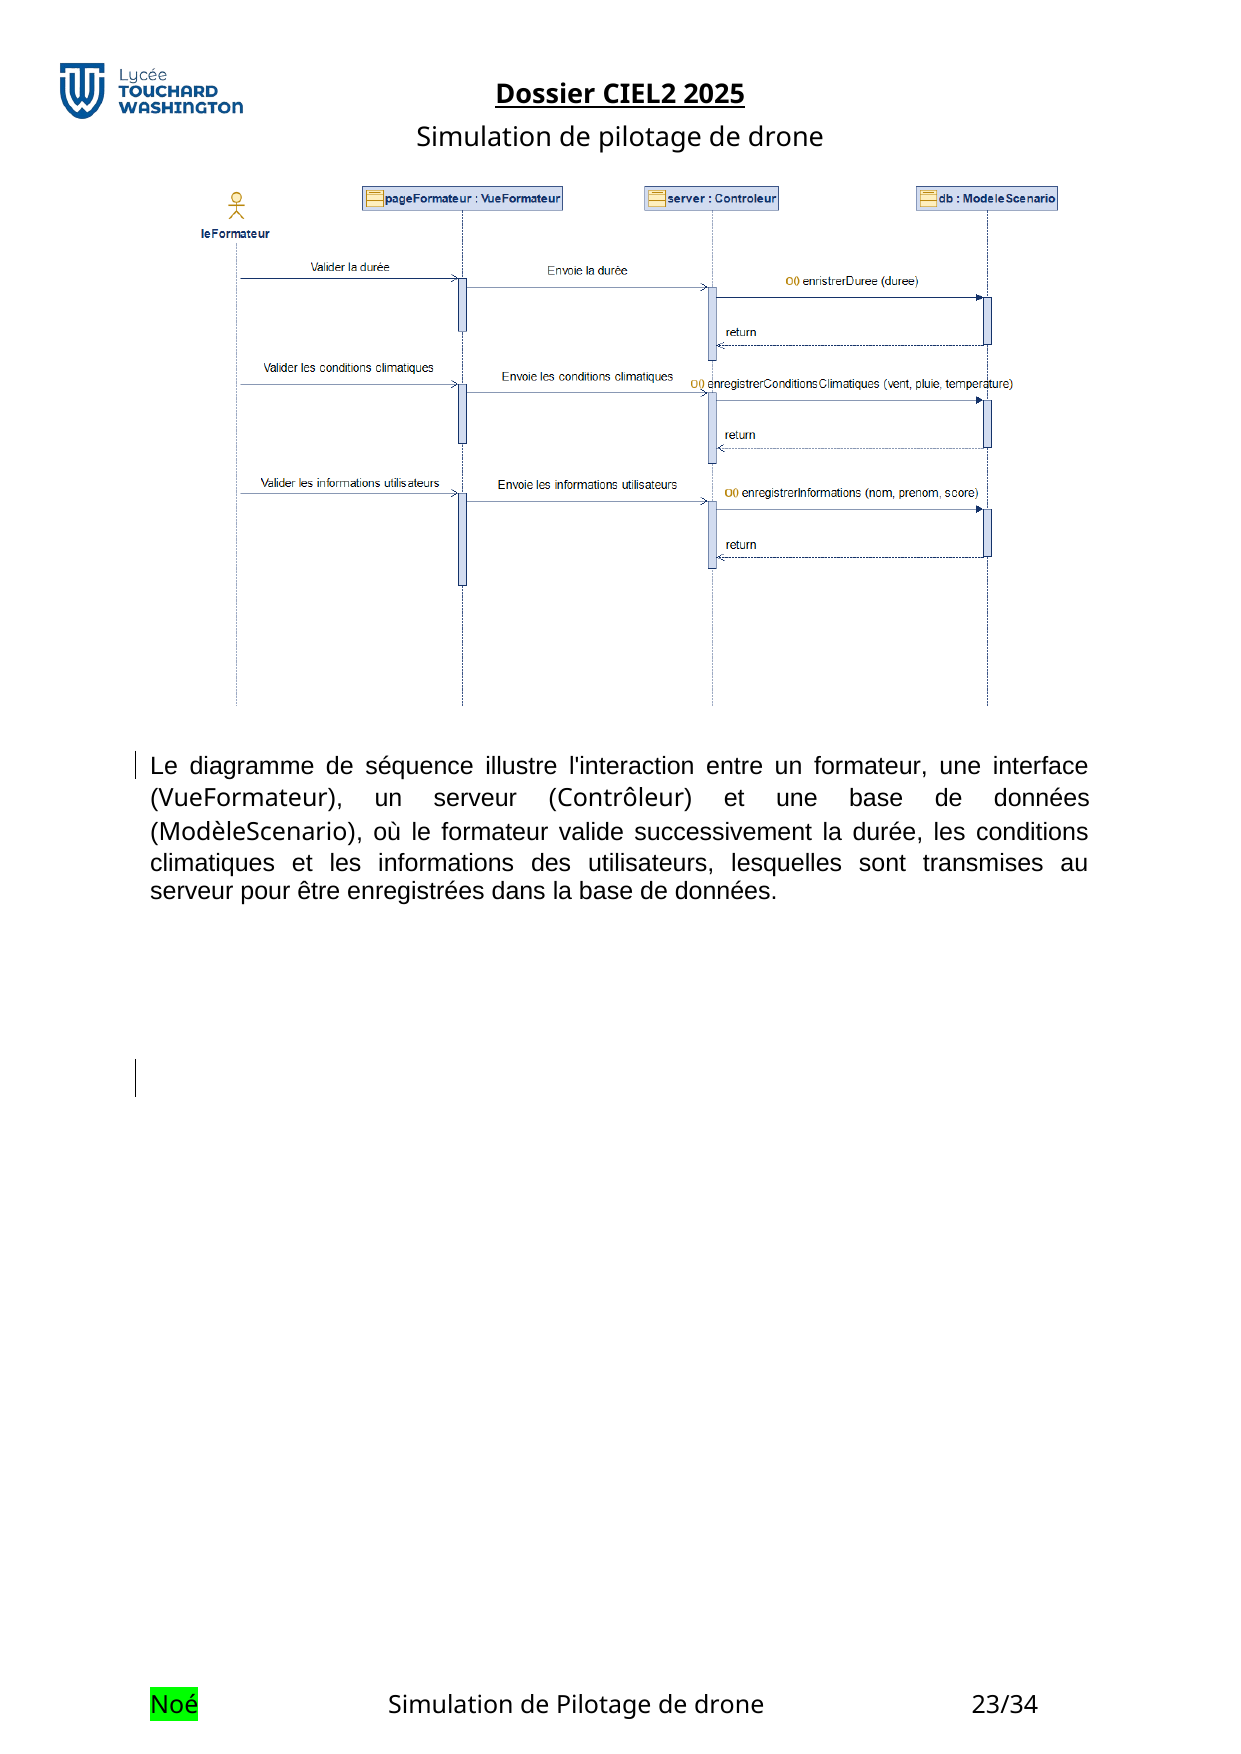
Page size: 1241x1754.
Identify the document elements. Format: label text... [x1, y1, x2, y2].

text Le diagramme de séquence illustre l'interaction entre un formateur, une interface (VueFormateur), un serveur (Contrôleur) et une base de données (ModèleScenario), où le formateur valide successivement la durée, les conditions climatiques et les informations des utilisateurs, lesquelles sont transmises au serveur pour être enregistrées dans la base de données. [150, 159, 1090, 905]
picture [15, 18, 287, 163]
picture [169, 186, 1077, 732]
